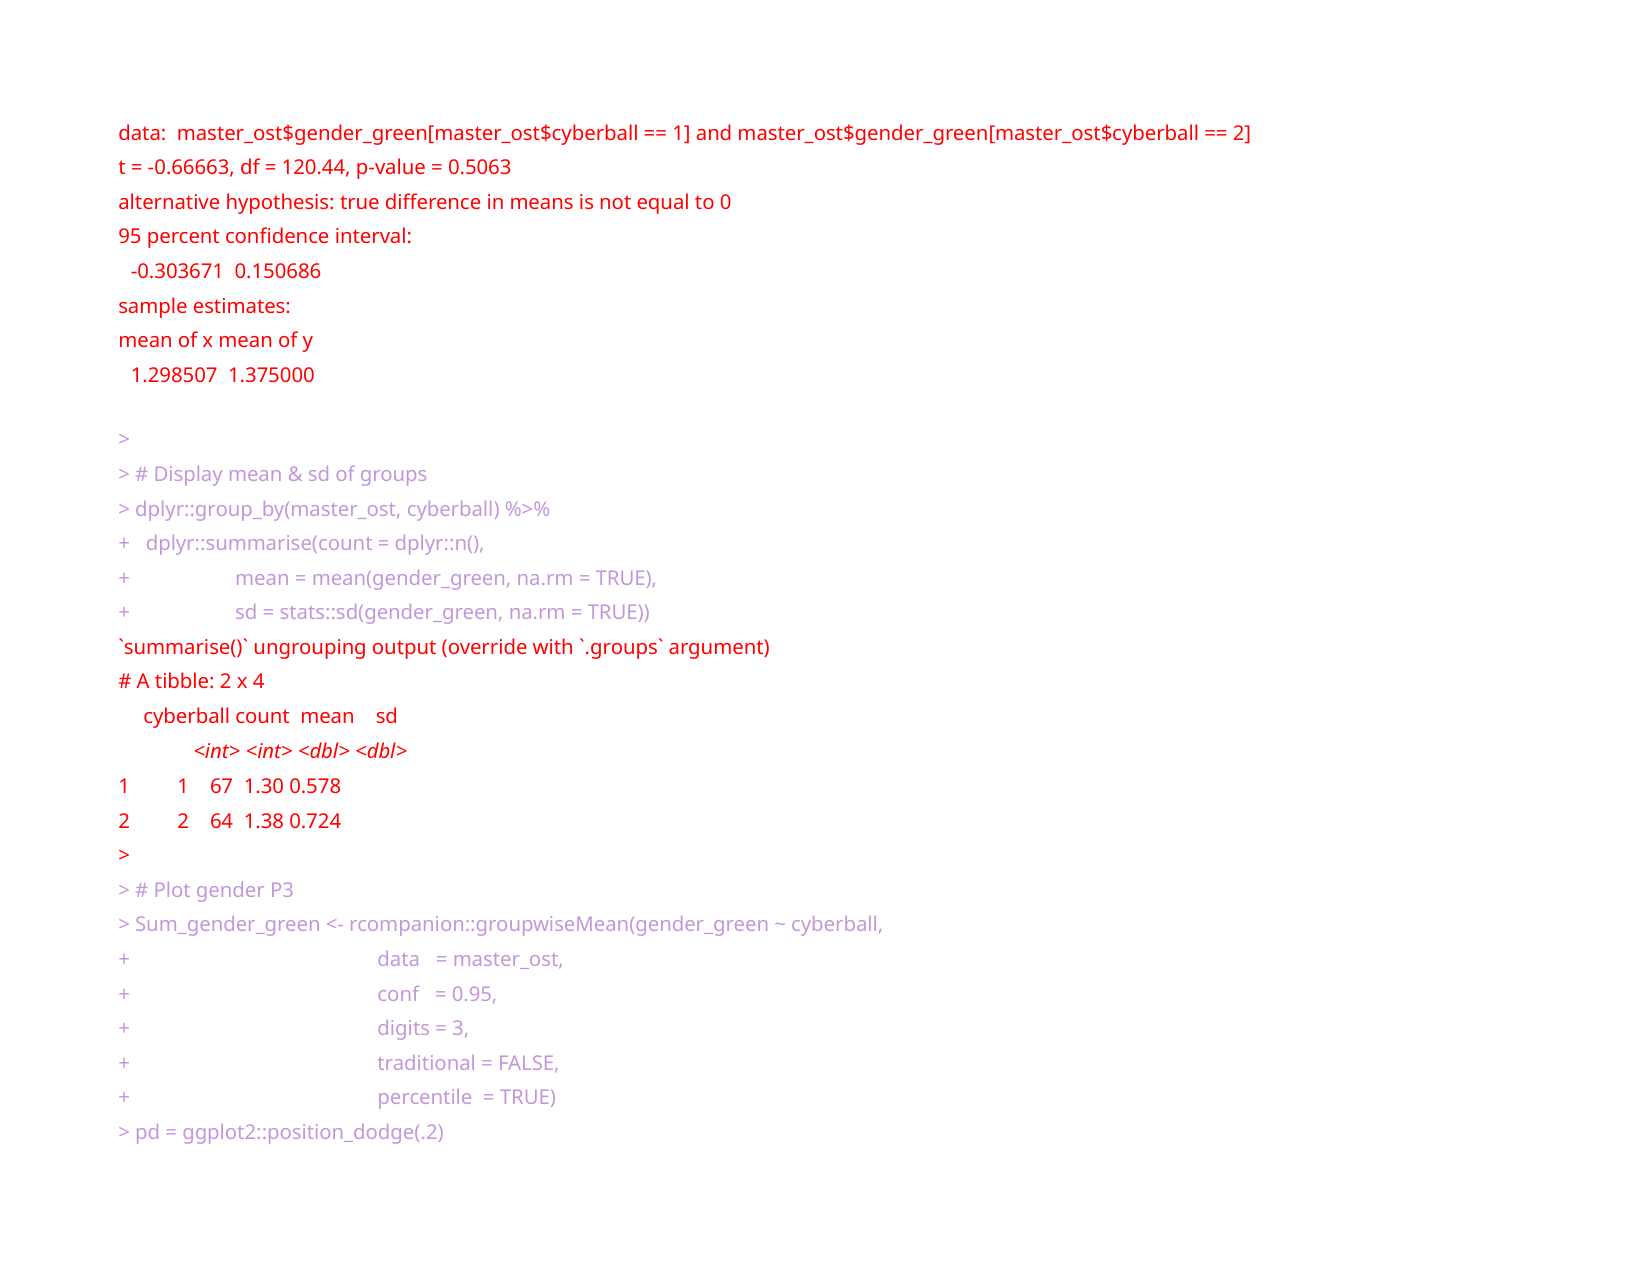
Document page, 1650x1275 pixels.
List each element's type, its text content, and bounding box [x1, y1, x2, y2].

text # A tibble: 2 x 4 [118, 667, 1532, 695]
text > # Plot gender P3 [118, 876, 1532, 903]
text > # Display mean & sd of groups [118, 460, 1532, 487]
text + digits = 3, [118, 1014, 1532, 1042]
text + data = master_ost, [118, 945, 1532, 972]
text 1.298507 1.375000 [118, 361, 1532, 389]
text cyberball count mean sd [118, 702, 1532, 730]
text 1 1 67 1.30 0.578 [118, 772, 1532, 799]
text data: master_ost$gender_green[master_ost$cyberball == 1] and master_ost$gender_green[master_ost$cyberball == 2] [118, 118, 1532, 146]
text + sd = stats::sd(gender_green, na.rm = TRUE)) [118, 598, 1532, 626]
text > [118, 425, 1532, 453]
text > dplyr::group_by(master_ost, cyberball) %>% [118, 494, 1532, 522]
text `summarise()` ungrouping output (override with `.groups` argument) [118, 633, 1532, 660]
text 2 2 64 1.38 0.724 [118, 806, 1532, 834]
text + percentile = TRUE) [118, 1083, 1532, 1111]
text + traditional = FALSE, [118, 1048, 1532, 1076]
text > pd = ggplot2::position_dodge(.2) [118, 1118, 1532, 1145]
text > [118, 841, 1532, 869]
text + conf = 0.95, [118, 979, 1532, 1007]
text 95 percent confidence interval: [118, 222, 1532, 249]
text alternative hypothesis: true difference in means is not equal to 0 [118, 187, 1532, 215]
text + dplyr::summarise(count = dplyr::n(), [118, 529, 1532, 557]
text sample estimates: [118, 291, 1532, 319]
text mean of x mean of y [118, 326, 1532, 354]
text t = -0.66663, df = 120.44, p-value = 0.5063 [118, 153, 1532, 180]
text -0.303671 0.150686 [118, 256, 1532, 284]
text > Sum_gender_green <- rcompanion::groupwiseMean(gender_green ~ cyberball, [118, 910, 1532, 938]
text <int> <int> <dbl> <dbl> [118, 737, 1532, 765]
text + mean = mean(gender_green, na.rm = TRUE), [118, 563, 1532, 591]
